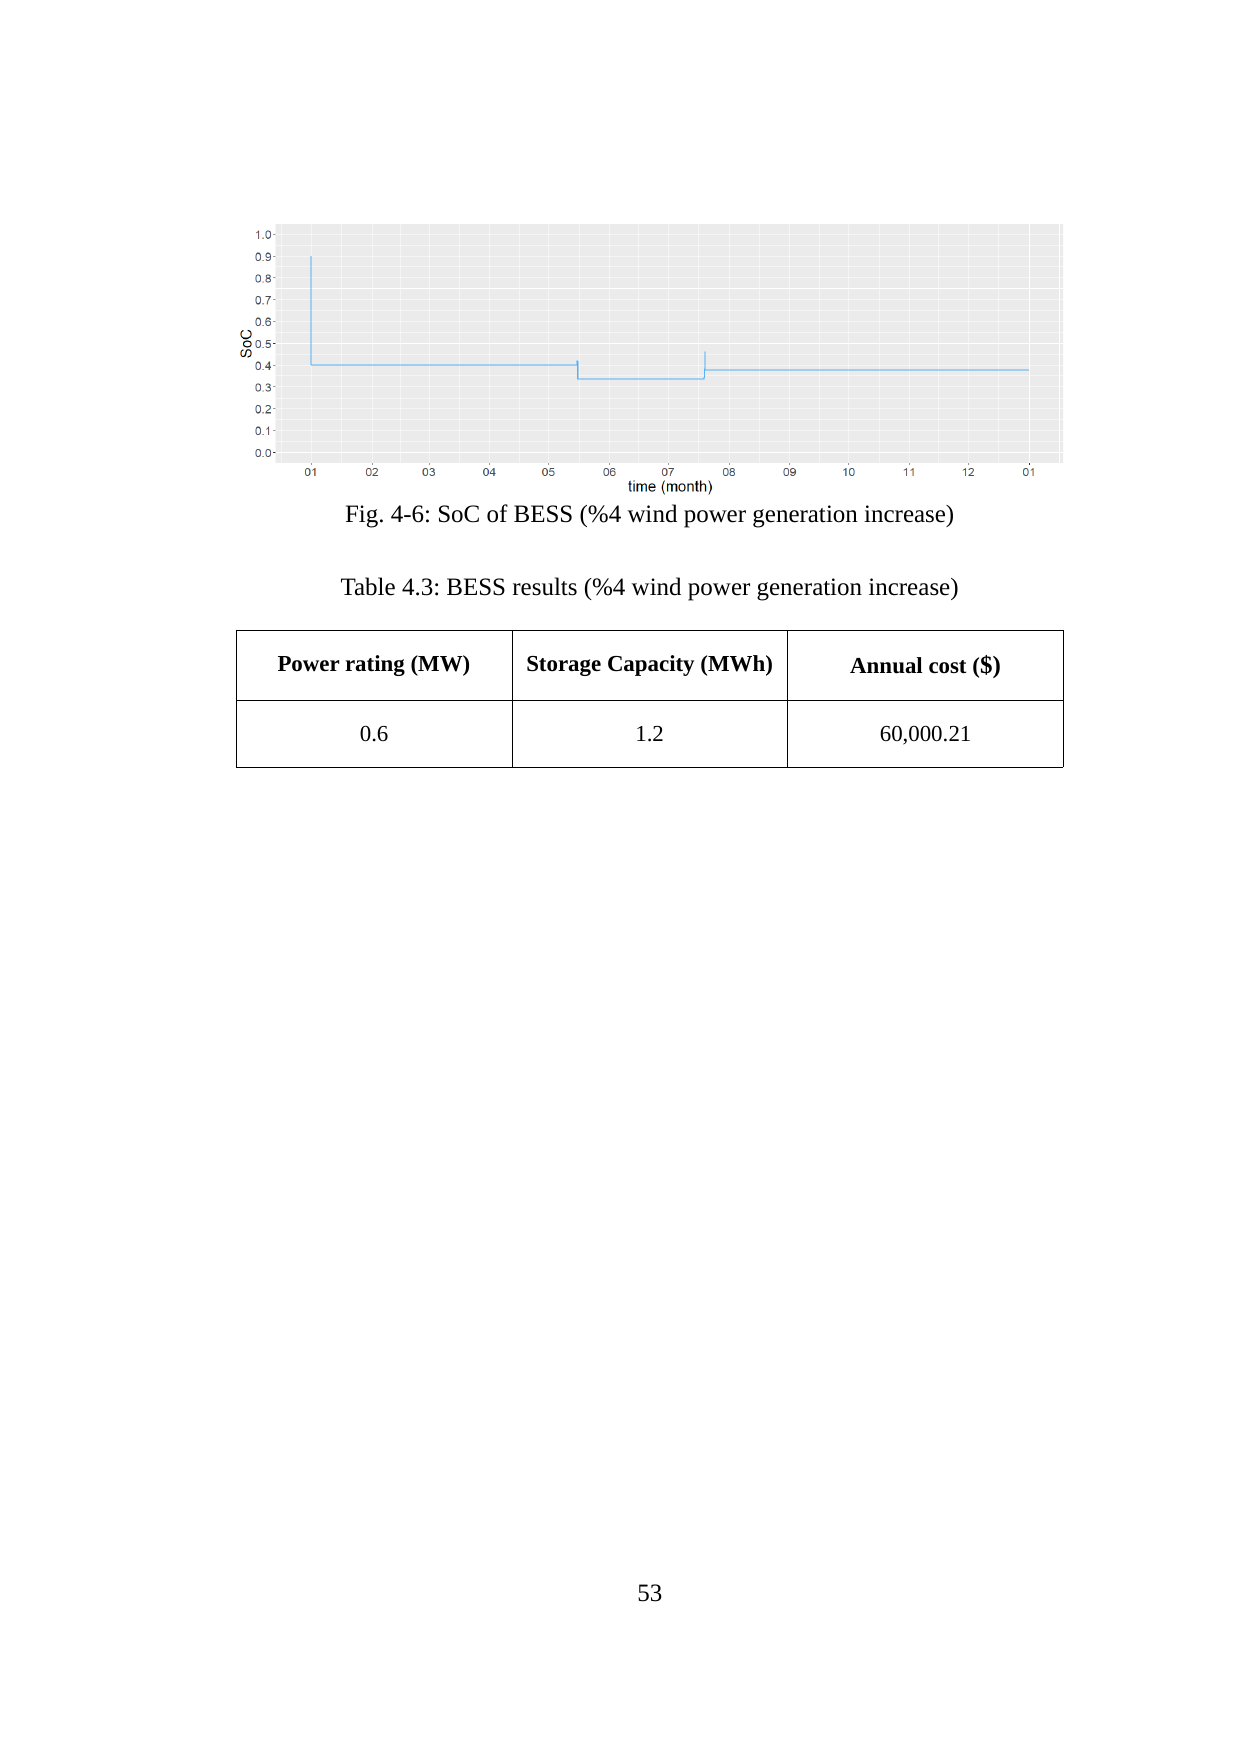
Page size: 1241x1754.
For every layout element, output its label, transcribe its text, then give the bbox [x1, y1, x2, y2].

table_header Power rating (MW) [237, 631, 512, 699]
table_cell 1.2 [513, 701, 787, 767]
text Table 4.3: BESS results (%4 wind power generation increase) [236, 572, 1063, 601]
picture [236, 219, 1064, 497]
table_header Annual cost ($) [788, 631, 1063, 699]
table_cell 0.6 [237, 701, 512, 767]
text Fig. 4-6: SoC of BESS (%4 wind power generation increase) [236, 497, 1063, 528]
table_header Storage Capacity (MWh) [513, 631, 787, 699]
table_cell 60,000.21 [788, 701, 1063, 767]
